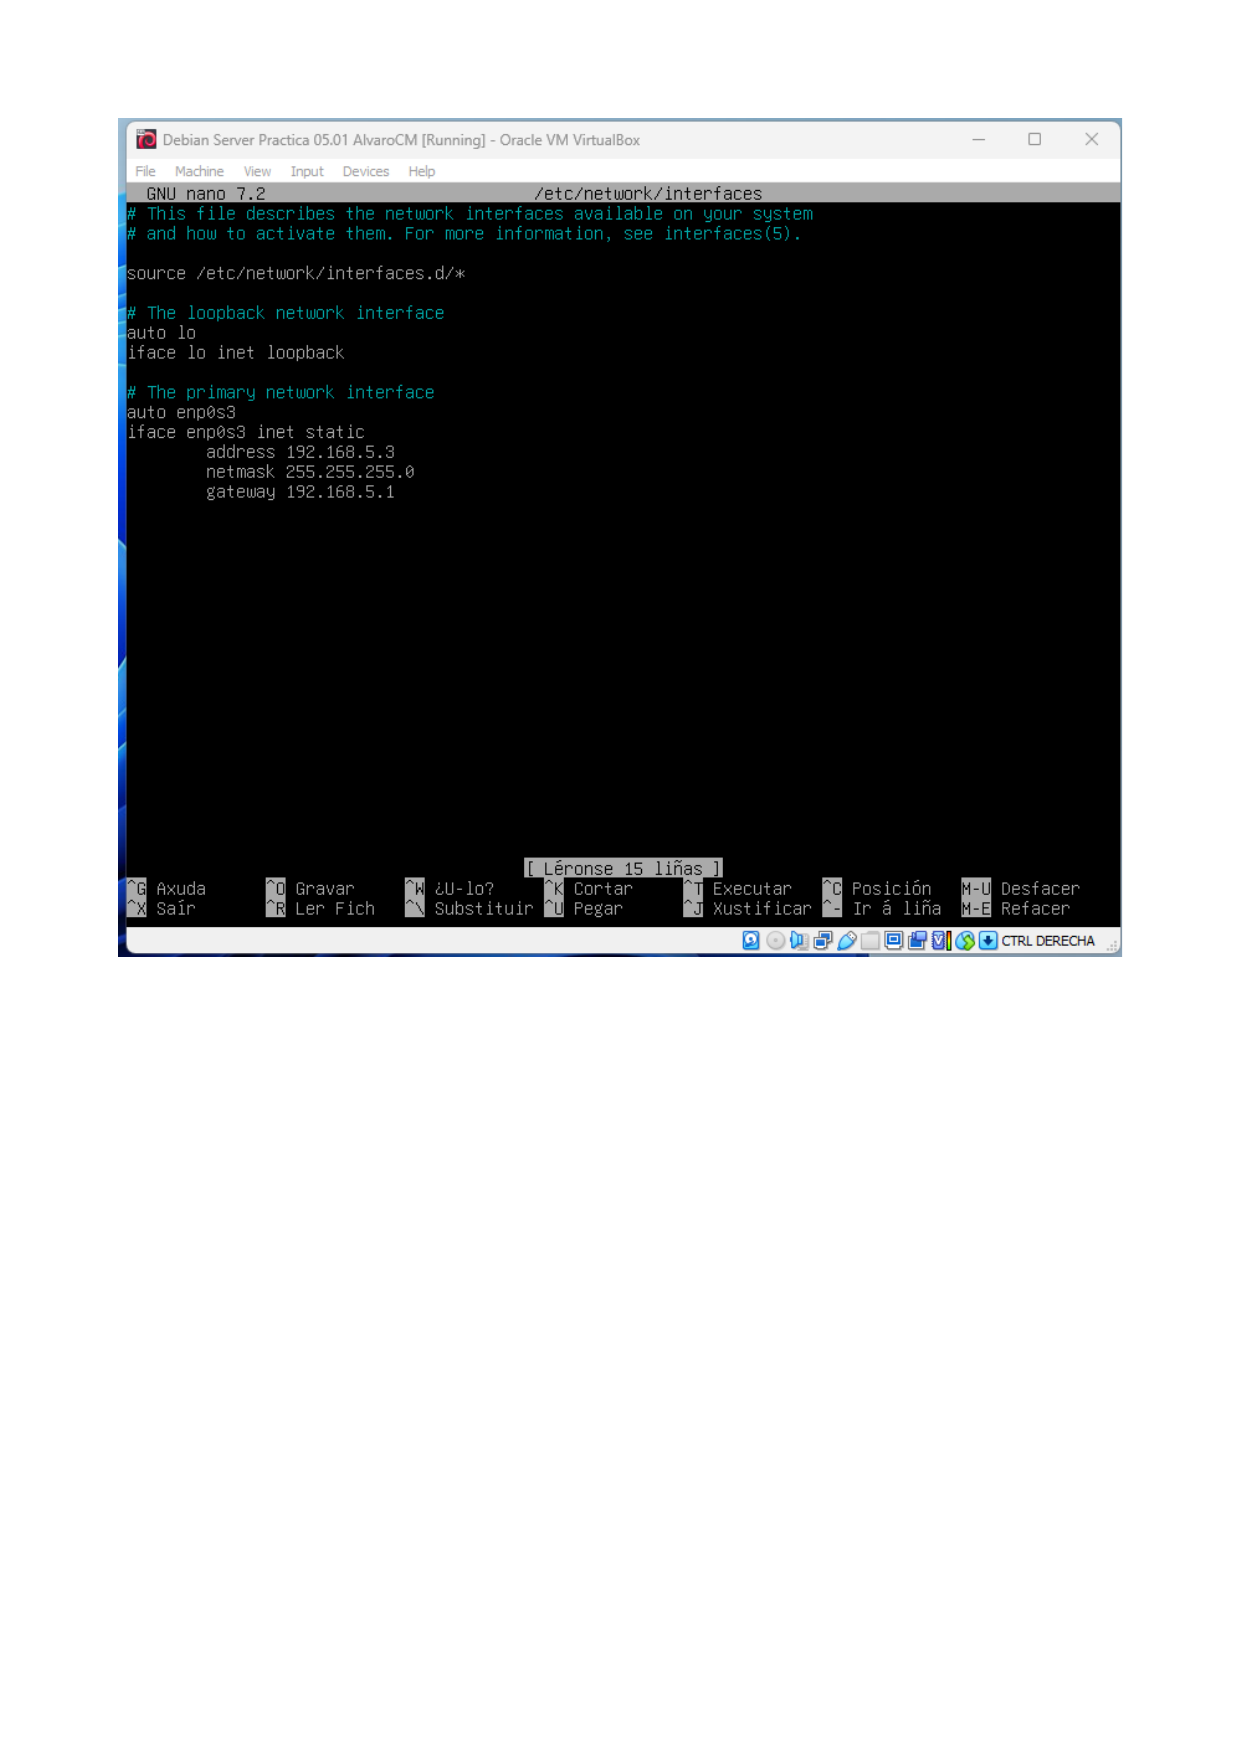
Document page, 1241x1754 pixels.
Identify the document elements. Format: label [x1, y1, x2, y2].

picture [118, 118, 1123, 957]
